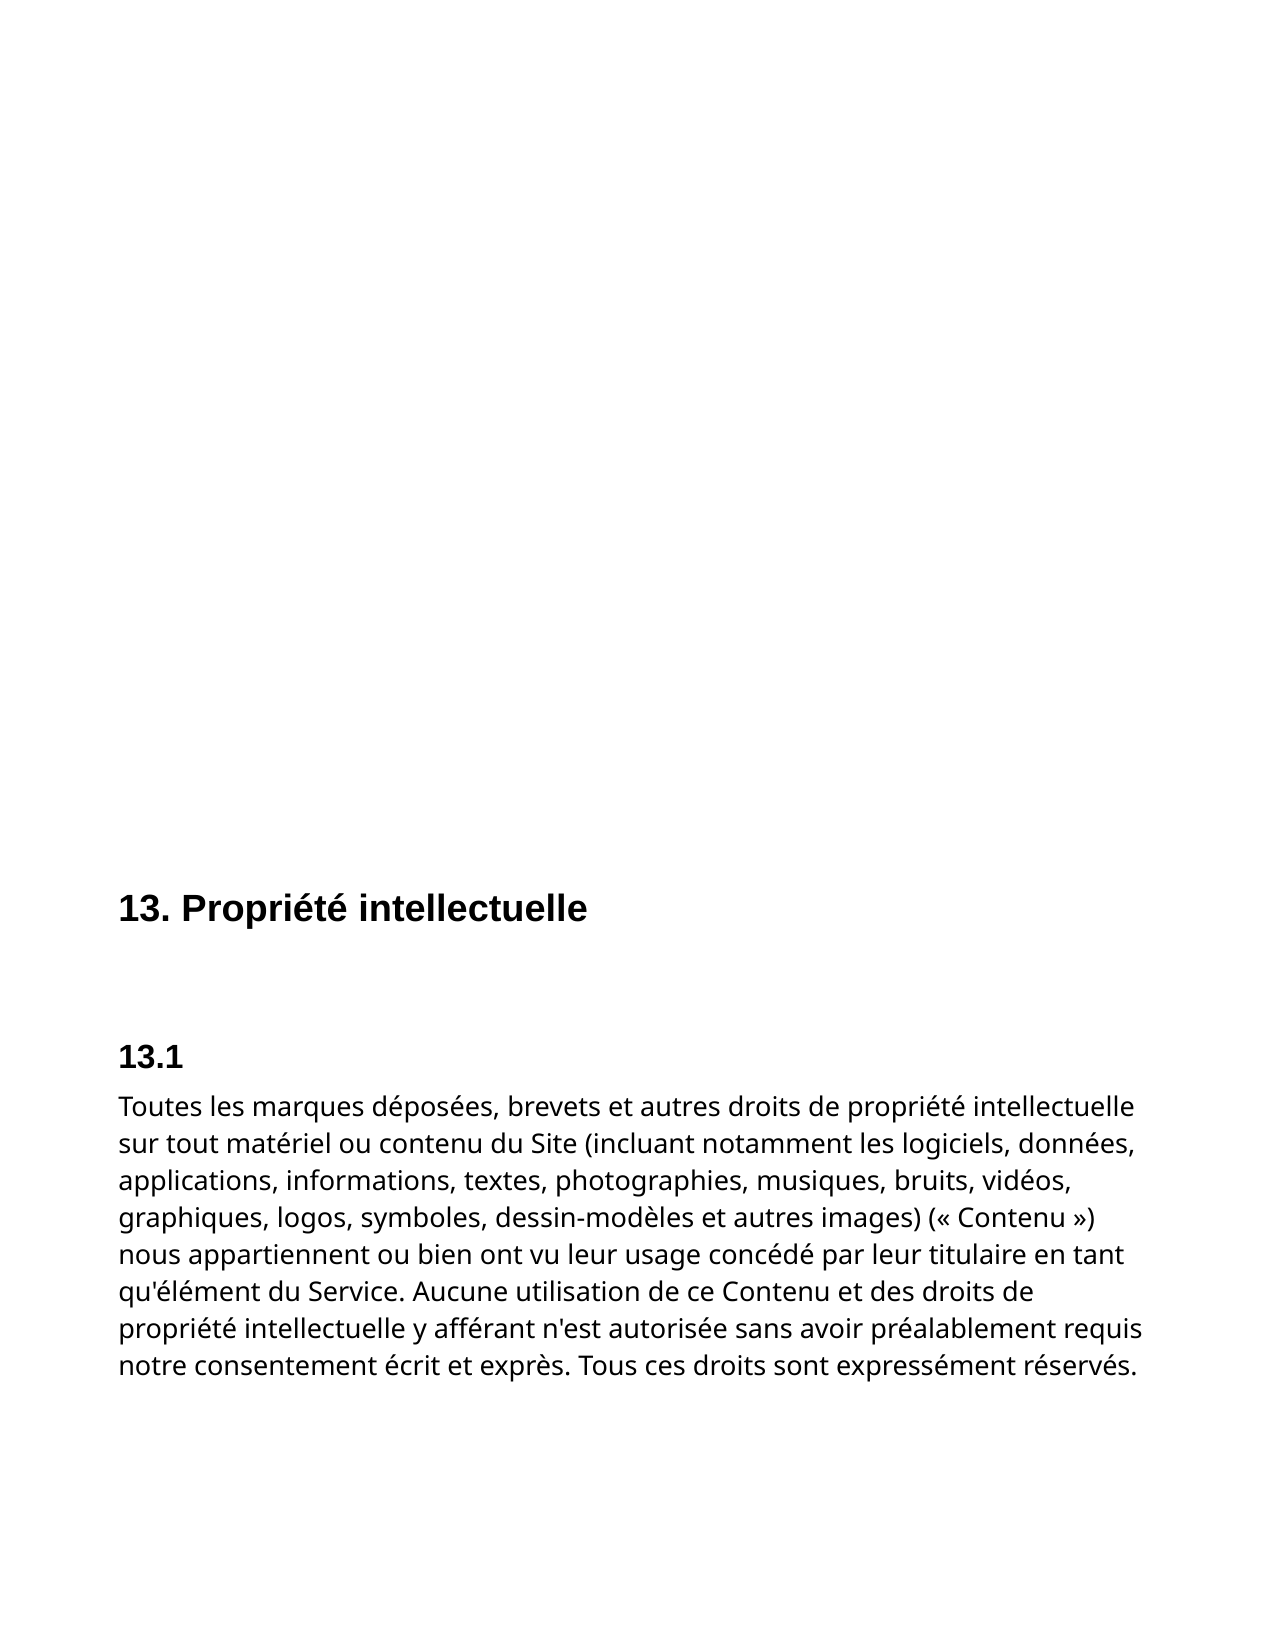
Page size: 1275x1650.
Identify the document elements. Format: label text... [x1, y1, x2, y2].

text Toutes les marques déposées, brevets et autres droits de propriété intellectuelle sur tout matériel ou contenu du Site (incluant notamment les logiciels, données, applications, informations, textes, photographies, musiques, bruits, vidéos, graphiques, logos, symboles, dessin-modèles et autres images) (« Contenu ») nous appartiennent ou bien ont vu leur usage concédé par leur titulaire en tant qu'élément du Service. Aucune utilisation de ce Contenu et des droits de propriété intellectuelle y afférant n'est autorisée sans avoir préalablement requis notre consentement écrit et exprès. Tous ces droits sont expressément réservés. [118, 1088, 1157, 1383]
subtitle 13.1 [118, 1037, 1157, 1075]
subtitle 13. Propriété intellectuelle [118, 886, 1157, 929]
